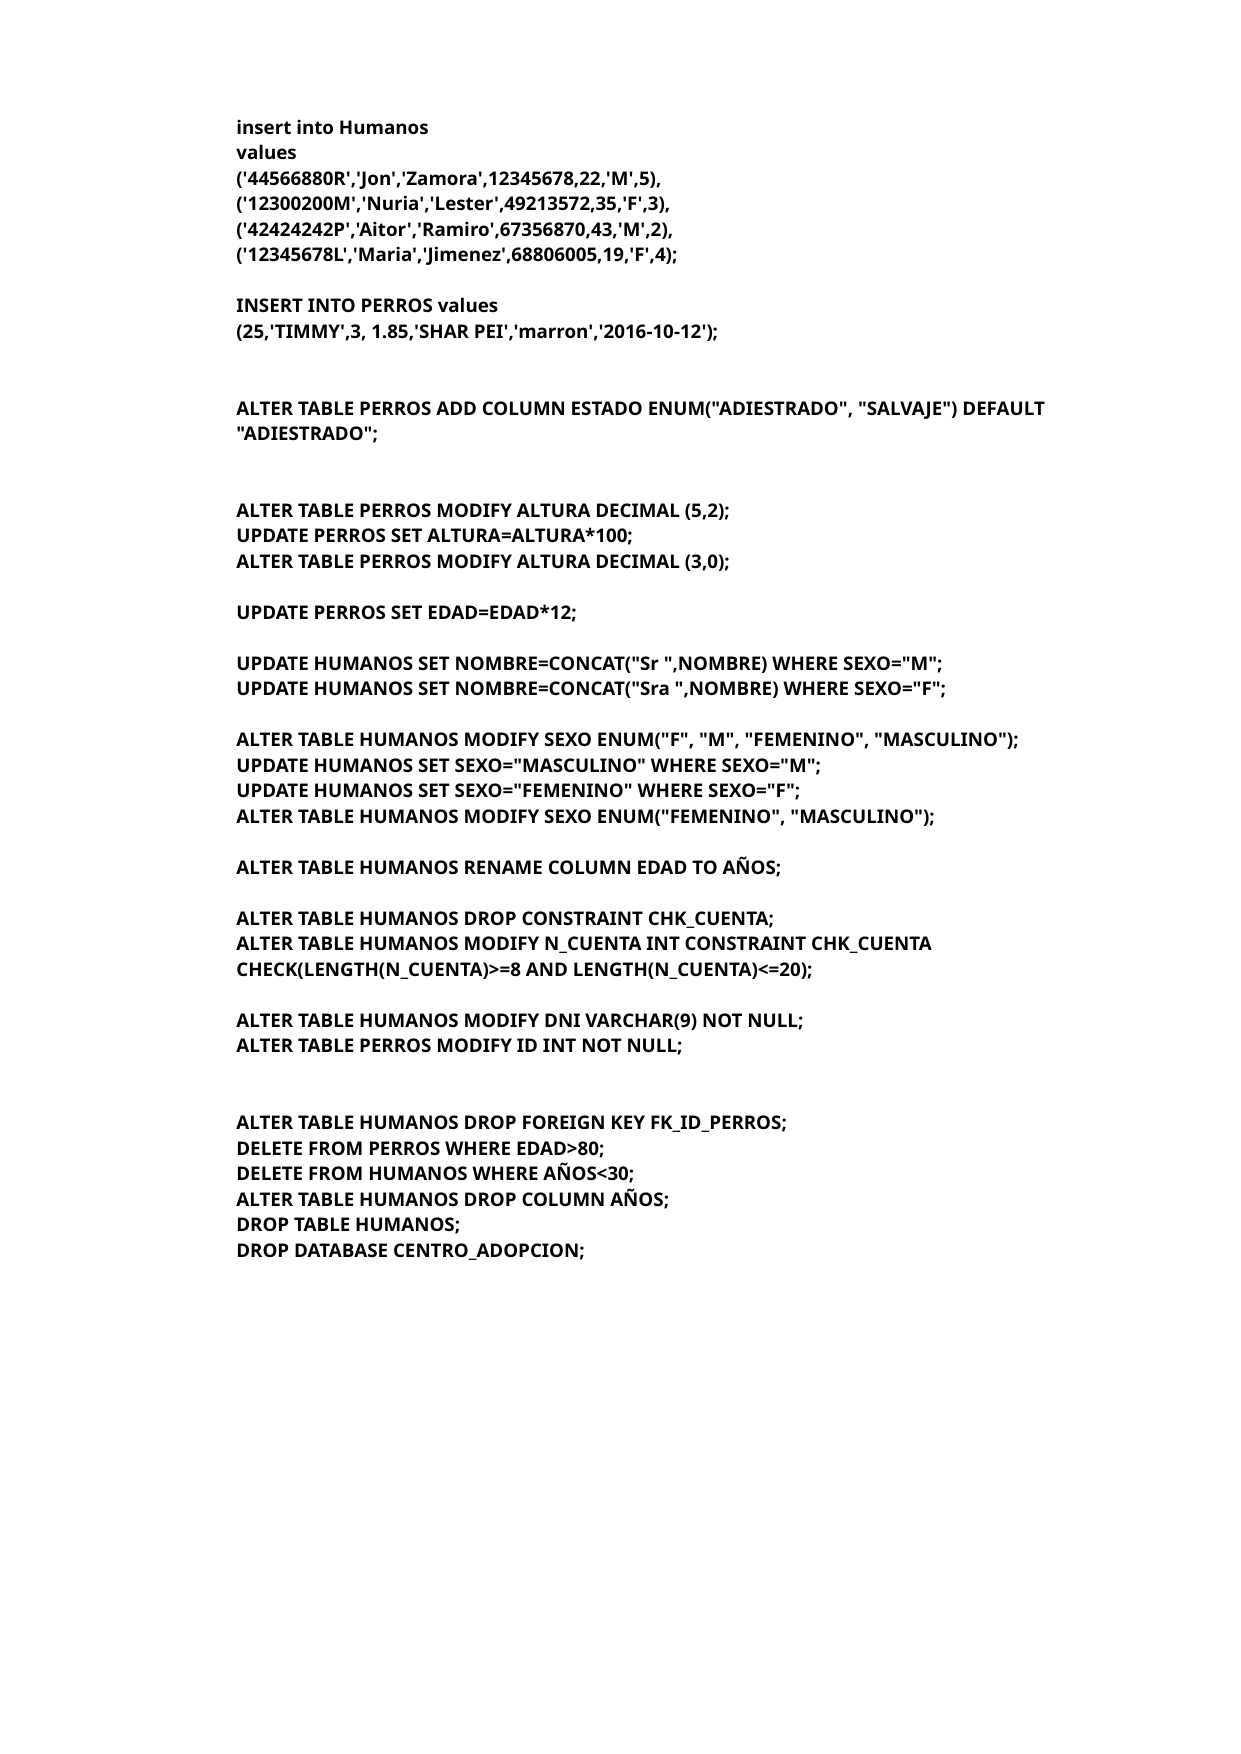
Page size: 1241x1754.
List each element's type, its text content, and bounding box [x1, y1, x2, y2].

text insert into Humanos values ('44566880R','Jon','Zamora',12345678,22,'M',5), ('12300200M','Nuria','Lester',49213572,35,'F',3), ('42424242P','Aitor','Ramiro',67356870,43,'M',2), ('12345678L','Maria','Jimenez',68806005,19,'F',4); INSERT INTO PERROS values (25,'TIMMY',3, 1.85,'SHAR PEI','marron','2016-10-12'); ALTER TABLE PERROS ADD COLUMN ESTADO ENUM("ADIESTRADO", "SALVAJE") DEFAULT "ADIESTRADO"; ALTER TABLE PERROS MODIFY ALTURA DECIMAL (5,2); UPDATE PERROS SET ALTURA=ALTURA*100; ALTER TABLE PERROS MODIFY ALTURA DECIMAL (3,0); UPDATE PERROS SET EDAD=EDAD*12; UPDATE HUMANOS SET NOMBRE=CONCAT("Sr ",NOMBRE) WHERE SEXO="M"; UPDATE HUMANOS SET NOMBRE=CONCAT("Sra ",NOMBRE) WHERE SEXO="F"; ALTER TABLE HUMANOS MODIFY SEXO ENUM("F", "M", "FEMENINO", "MASCULINO"); UPDATE HUMANOS SET SEXO="MASCULINO" WHERE SEXO="M"; UPDATE HUMANOS SET SEXO="FEMENINO" WHERE SEXO="F"; ALTER TABLE HUMANOS MODIFY SEXO ENUM("FEMENINO", "MASCULINO"); ALTER TABLE HUMANOS RENAME COLUMN EDAD TO AÑOS; ALTER TABLE HUMANOS DROP CONSTRAINT CHK_CUENTA; ALTER TABLE HUMANOS MODIFY N_CUENTA INT CONSTRAINT CHK_CUENTA CHECK(LENGTH(N_CUENTA)>=8 AND LENGTH(N_CUENTA)<=20); ALTER TABLE HUMANOS MODIFY DNI VARCHAR(9) NOT NULL; ALTER TABLE PERROS MODIFY ID INT NOT NULL; ALTER TABLE HUMANOS DROP FOREIGN KEY FK_ID_PERROS; DELETE FROM PERROS WHERE EDAD>80; DELETE FROM HUMANOS WHERE AÑOS<30; ALTER TABLE HUMANOS DROP COLUMN AÑOS; DROP TABLE HUMANOS; DROP DATABASE CENTRO_ADOPCION; [236, 88, 1152, 1262]
